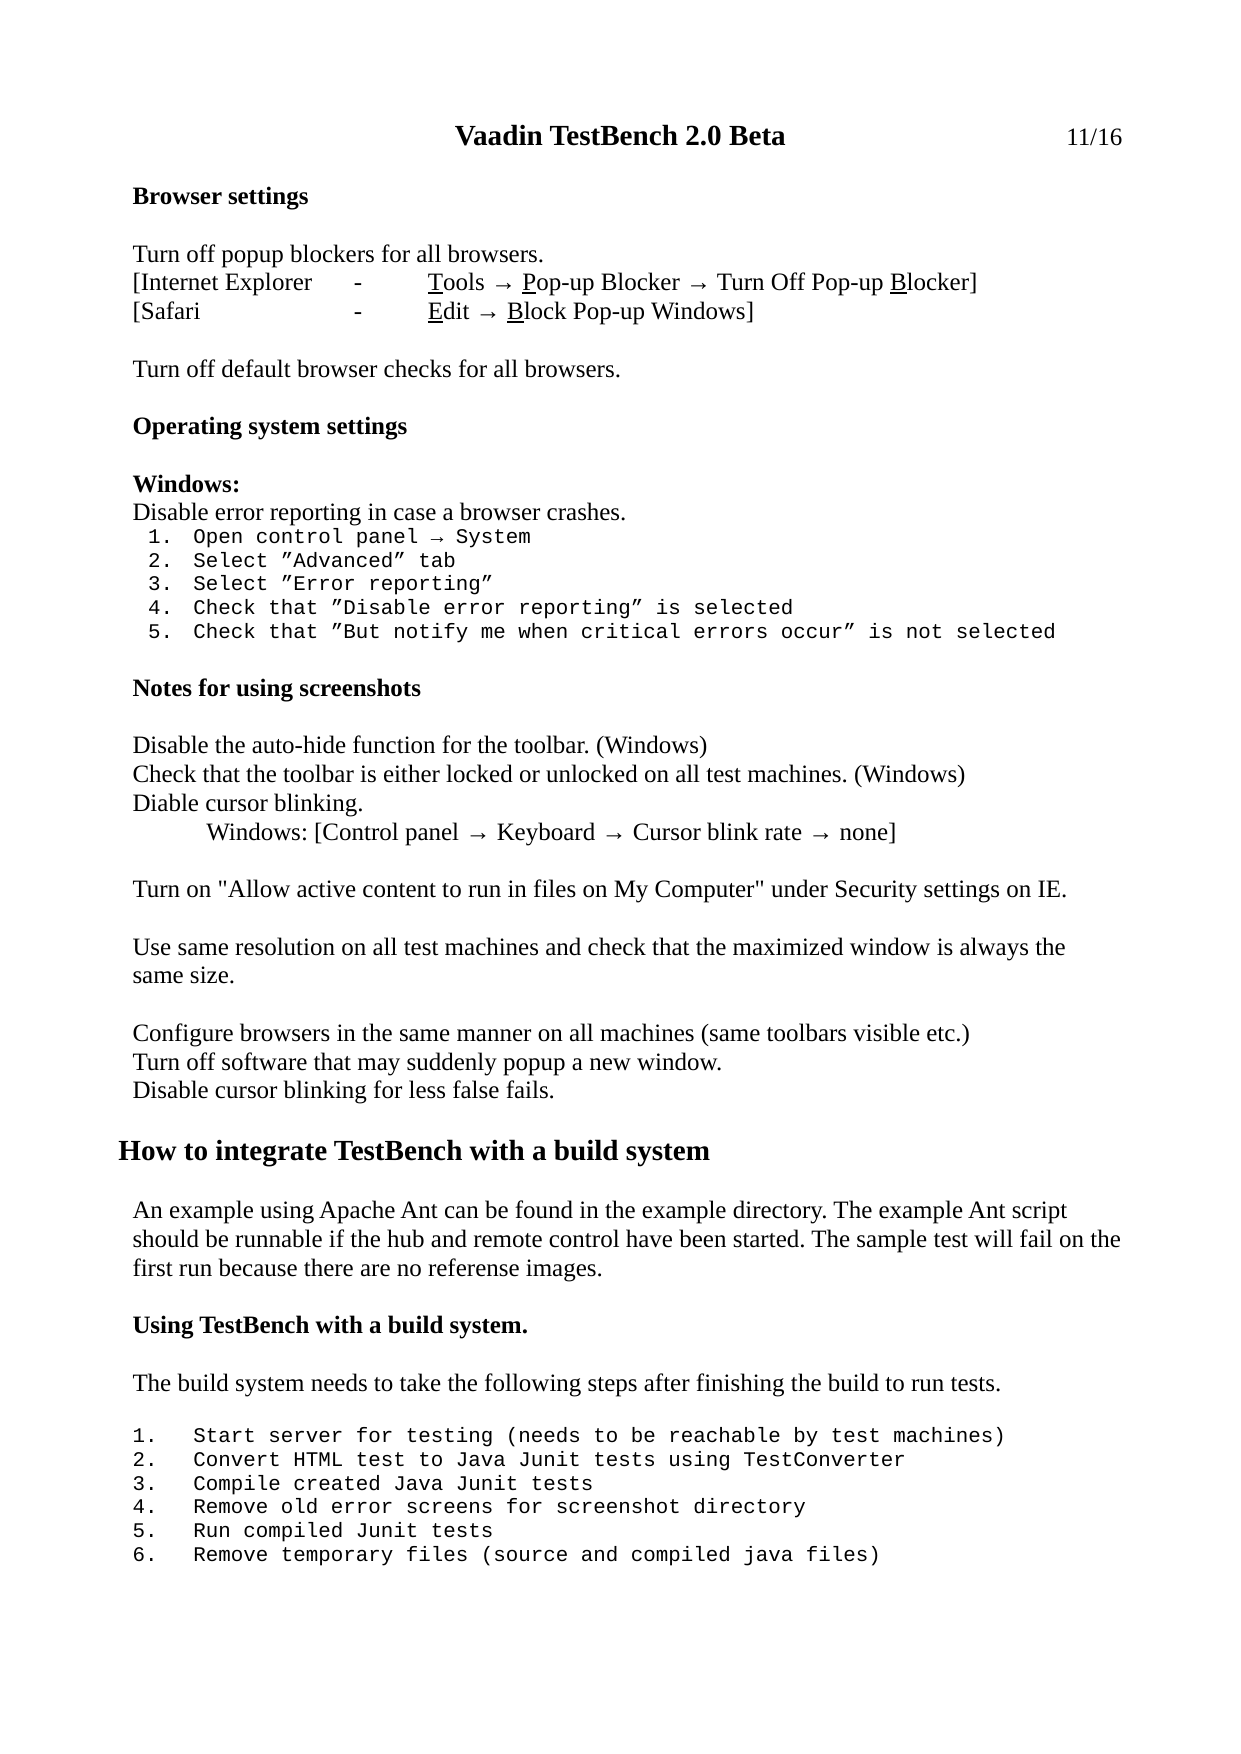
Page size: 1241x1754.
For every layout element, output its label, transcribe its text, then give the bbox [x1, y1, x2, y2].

text Turn on "Allow active content to run in files on My Computer" under Security settings on IE. [132, 874, 1122, 903]
text Turn off default browser checks for all browsers. [132, 354, 1122, 382]
text Notes for using screenshots [132, 673, 1122, 702]
list Convert HTML test to Java Junit tests using TestConverter [132, 1449, 1122, 1473]
text Browser settings [132, 181, 1122, 210]
text Disable error reporting in case a browser crashes. [132, 497, 1122, 526]
list Run compiled Junit tests [132, 1520, 1122, 1544]
list Check that ”But notify me when critical errors occur” is not selected [148, 621, 1122, 644]
text Windows: [132, 469, 1122, 497]
text Using TestBench with a build system. [132, 1310, 1122, 1339]
text How to integrate TestBench with a build system [118, 1133, 1122, 1167]
list Remove temporary files (source and compiled java files) [132, 1544, 1122, 1567]
text Disable cursor blinking for less false fails. [132, 1076, 1122, 1104]
text Use same resolution on all test machines and check that the maximized window is always the same size. [132, 932, 1122, 989]
text The build system needs to take the following steps after finishing the build to run tests. [132, 1368, 1122, 1397]
text Windows: [Control panel → Keyboard → Cursor blink rate → none] [132, 817, 1122, 846]
list Select ”Error reporting” [148, 573, 1122, 597]
text Check that the toolbar is either locked or unlocked on all test machines. (Windows) [132, 759, 1122, 788]
list Compile created Java Junit tests [132, 1473, 1122, 1496]
text Operating system settings [132, 411, 1122, 440]
text [Safari - Edit → Block Pop-up Windows] [132, 296, 1122, 325]
list Start server for testing (needs to be reachable by test machines) [132, 1425, 1122, 1449]
text Turn off software that may suddenly popup a new window. [132, 1047, 1122, 1076]
list Select ”Advanced” tab [148, 550, 1122, 573]
text Configure browsers in the same manner on all machines (same toolbars visible etc.) [132, 1018, 1122, 1047]
list Remove old error screens for screenshot directory [132, 1496, 1122, 1520]
text [Internet Explorer - Tools → Pop-up Blocker → Turn Off Pop-up Blocker] [132, 267, 1122, 296]
list Open control panel → System [148, 526, 1122, 550]
list Check that ”Disable error reporting” is selected [148, 597, 1122, 621]
text Turn off popup blockers for all browsers. [132, 239, 1122, 267]
text An example using Apache Ant can be found in the example directory. The example Ant script should be runnable if the hub and remote control have been started. The sample test will fail on the first run because there are no referense images. [132, 1195, 1122, 1282]
text Disable the auto-hide function for the toolbar. (Windows) [132, 731, 1122, 759]
text Diable cursor blinking. [132, 788, 1122, 817]
